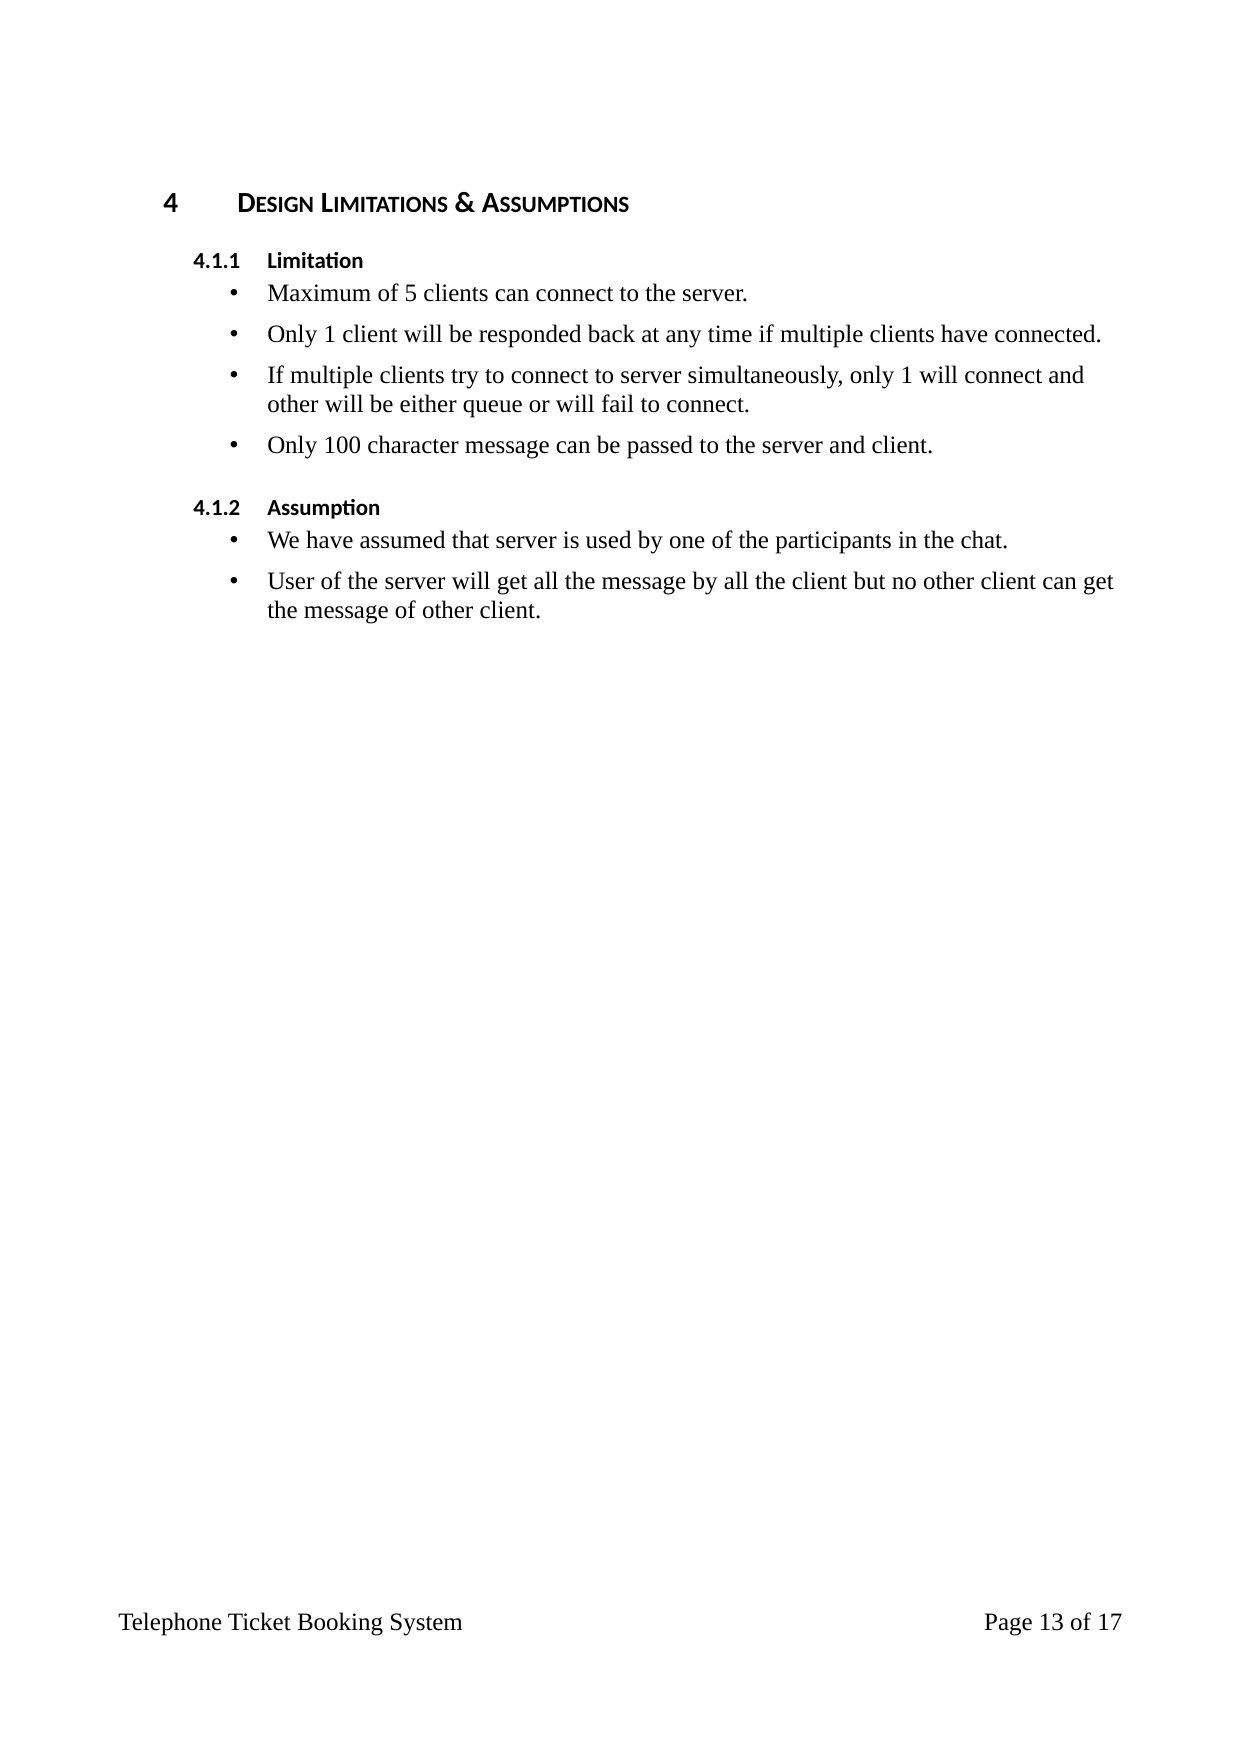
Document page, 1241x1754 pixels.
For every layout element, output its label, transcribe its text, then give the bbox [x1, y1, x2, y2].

subtitle Design Limitations & Assumptions [163, 184, 1122, 220]
list User of the server will get all the message by all the client but no other client can get the message of other client. [229, 566, 1122, 623]
list Only 1 client will be responded back at any time if multiple clients have connected. [229, 319, 1122, 348]
list Maximum of 5 clients can connect to the server. [229, 278, 1122, 307]
subtitle Limitation [193, 246, 1122, 274]
list If multiple clients try to connect to server simultaneously, only 1 will connect and other will be either queue or will fail to connect. [229, 361, 1122, 418]
subtitle Assumption [193, 493, 1122, 521]
list Only 100 character message can be passed to the server and client. [229, 431, 1122, 459]
list We have assumed that server is used by one of the participants in the chat. [229, 525, 1122, 553]
